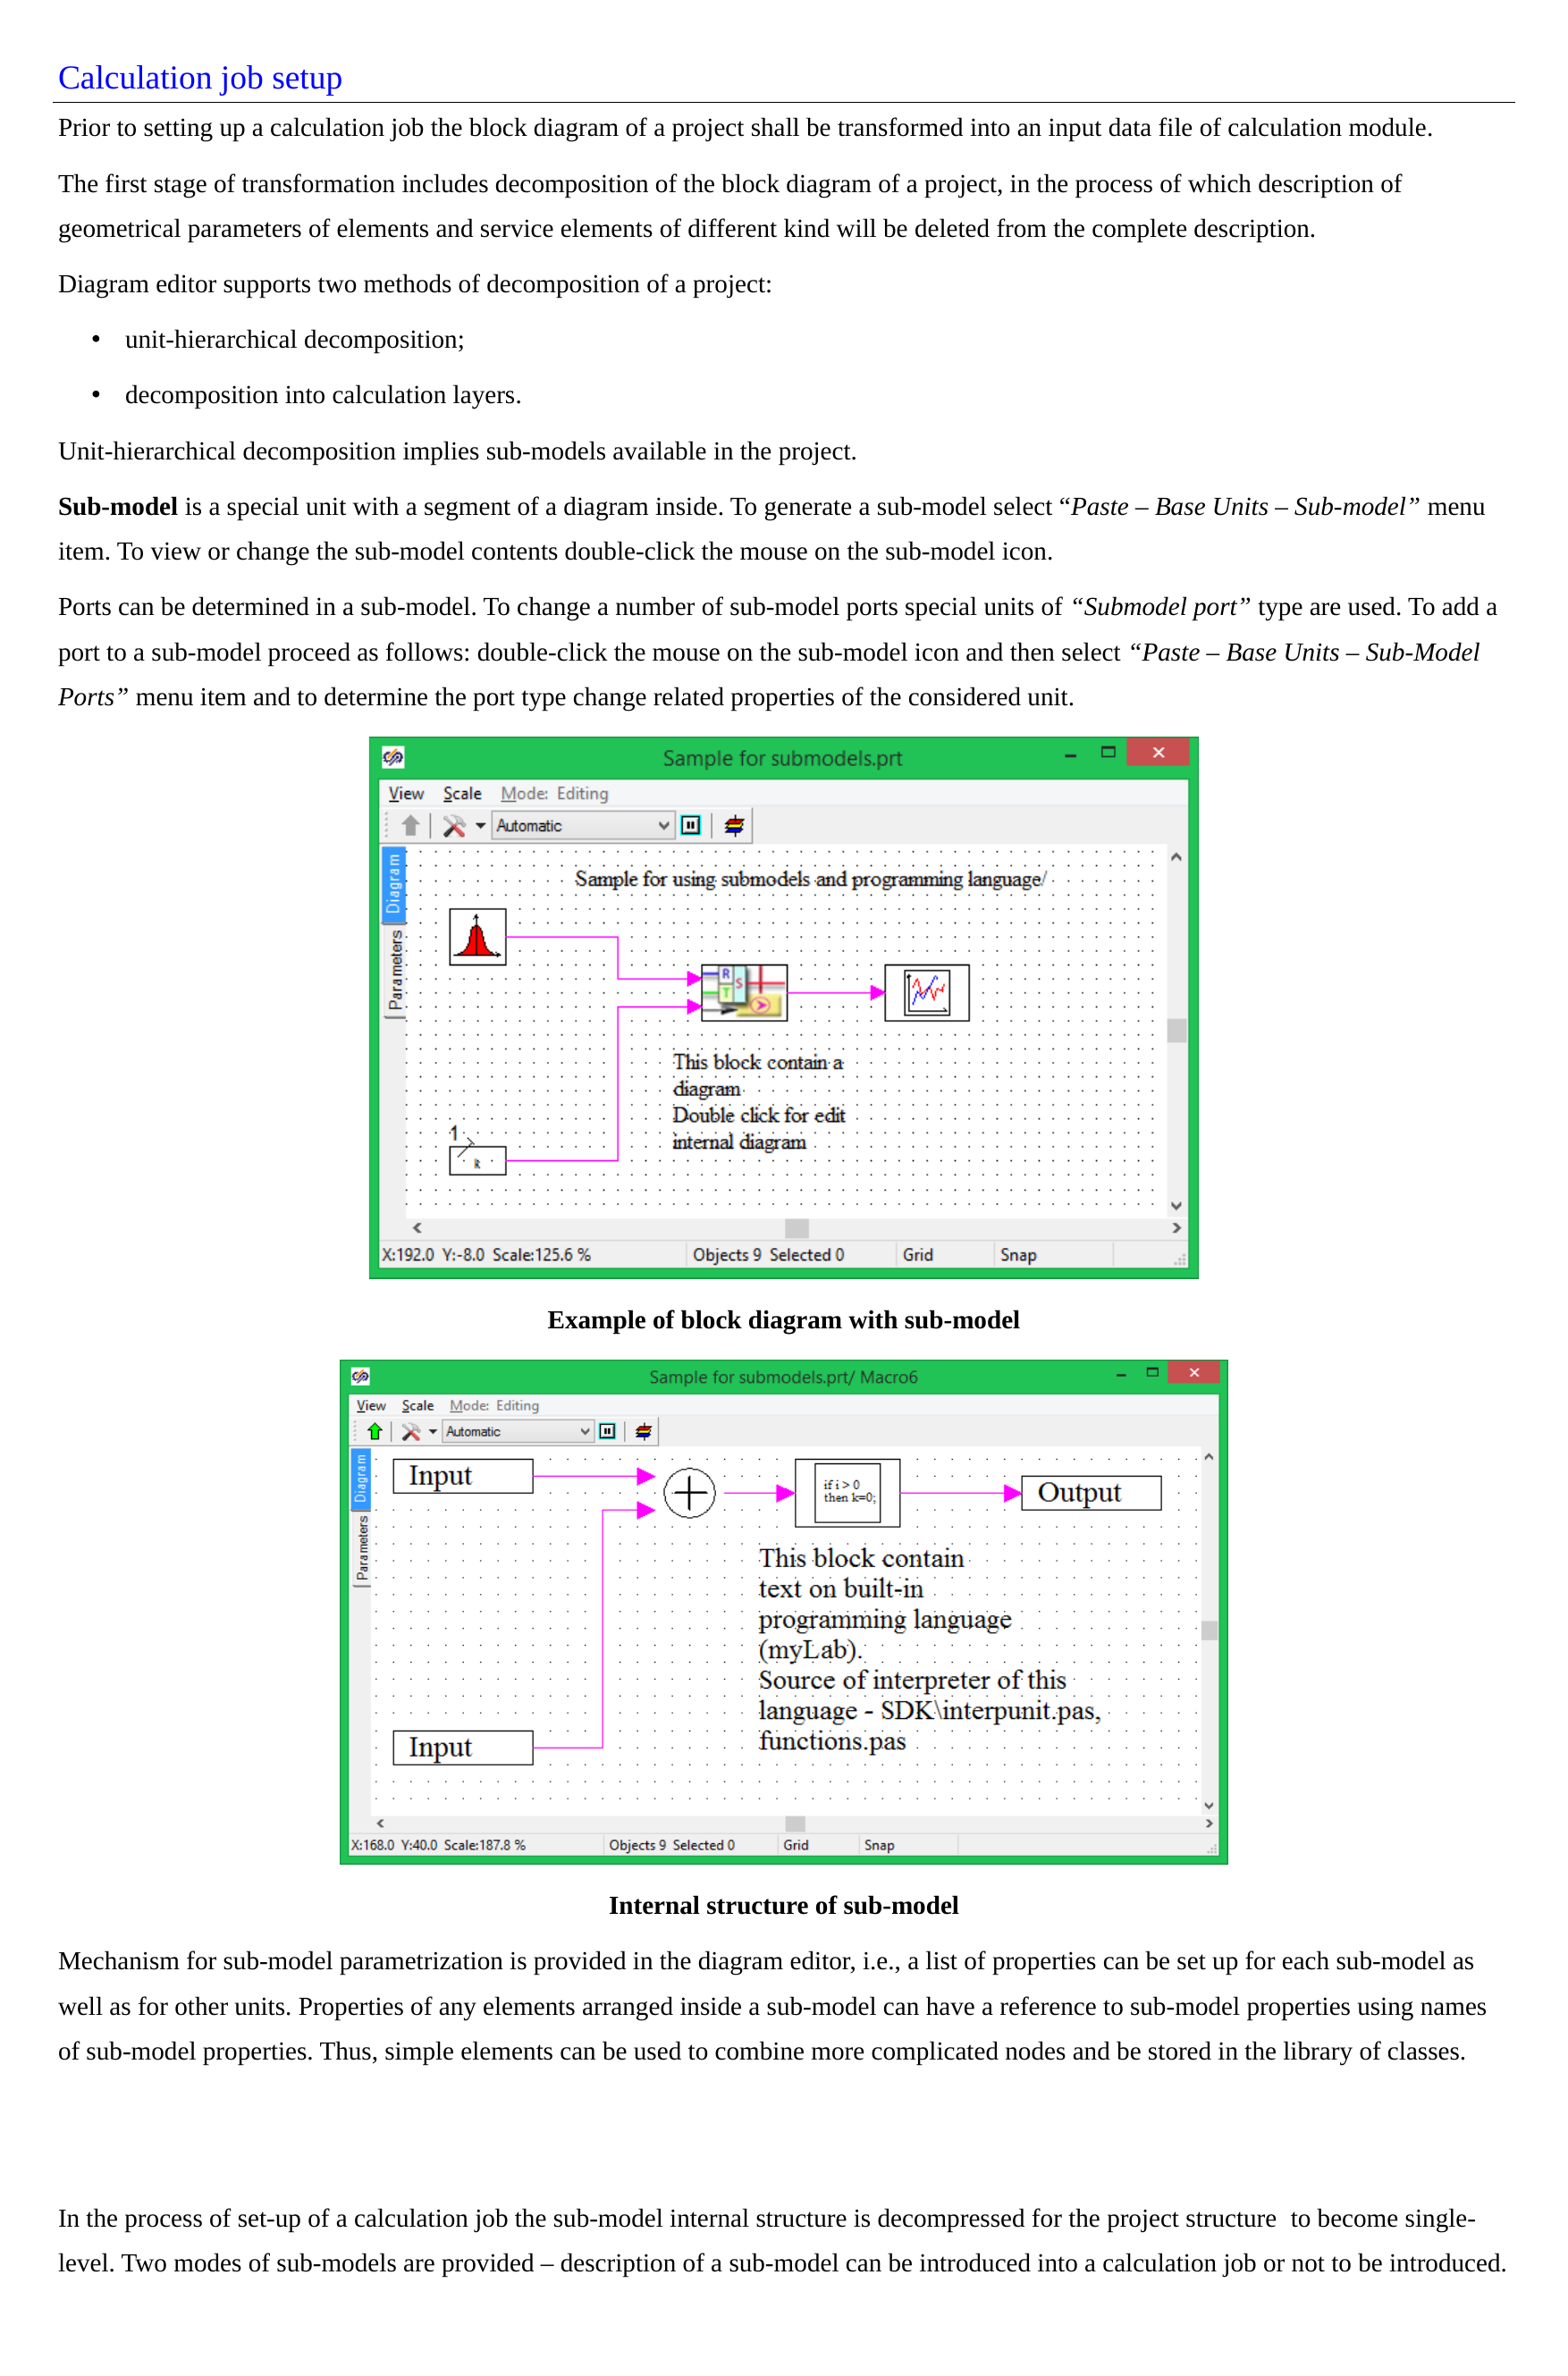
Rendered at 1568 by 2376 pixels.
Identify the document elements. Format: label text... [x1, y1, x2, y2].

table_header Calculation job setup [53, 53, 1515, 102]
table_cell Prior to setting up a calculation job the block diagram of a project shall be transformed into an input data file of calculation module. The first stage of transformation includes decomposition of the block diagram of a project, in the process of which description of geometrical parameters of elements and service elements of different kind will be deleted from the complete description. Diagram editor supports two methods of decomposition of a project: unit-hierarchical decomposition; decomposition into calculation layers. Unit-hierarchical decomposition implies sub-models available in the project. Sub-model is a special unit with a segment of a diagram inside. To generate a sub-model select “Paste – Base Units – Sub-model” menu item. To view or change the sub-model contents double-click the mouse on the sub-model icon. Ports can be determined in a sub-model. To change a number of sub-model ports special units of “Submodel port” type are used. To add a port to a sub-model proceed as follows: double-click the mouse on the sub-model icon and then select “Paste – Base Units – Sub-Model Ports” menu item and to determine the port type change related properties of the considered unit. Example of block diagram with sub-model Internal structure of sub-model Mechanism for sub-model parametrization is provided in the diagram editor, i.e., a list of properties can be set up for each sub-model as well as for other units. Properties of any elements arranged inside a sub-model can have a reference to sub-model properties using names of sub-model properties. Thus, simple elements can be used to combine more complicated nodes and be stored in the library of classes. In the process of set-up of a calculation job the sub-model internal structure is decompressed for the project structure to become single-level. Two modes of sub-models are provided – description of a sub-model can be introduced into a calculation job or not to be introduced. [53, 103, 1515, 2282]
picture [368, 737, 1200, 1279]
picture [340, 1360, 1228, 1865]
